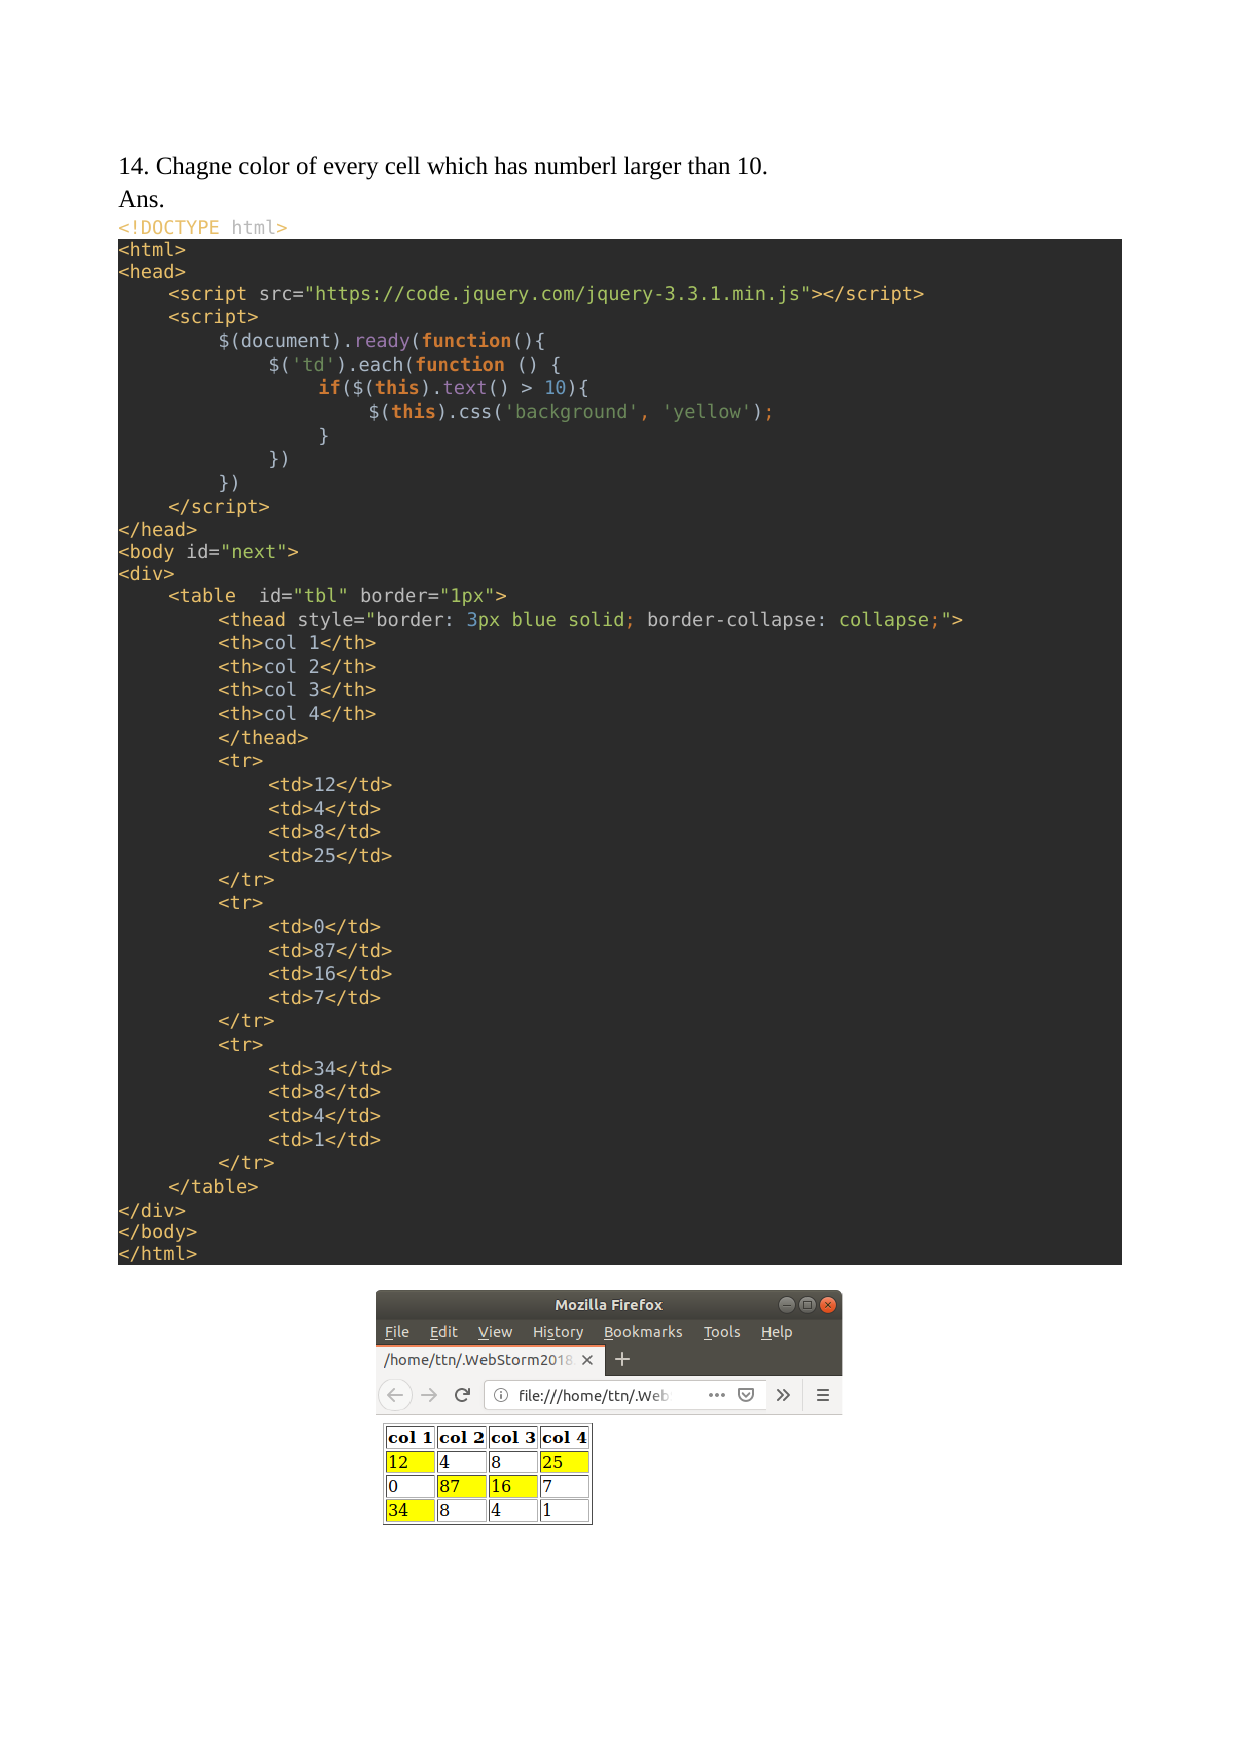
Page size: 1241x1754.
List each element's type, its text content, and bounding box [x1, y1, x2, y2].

text <tr> [118, 750, 1122, 774]
text } [118, 425, 1122, 448]
picture [376, 1290, 843, 1650]
text <td>4</td> [118, 798, 1122, 821]
text </html> [118, 1243, 1122, 1265]
text <script> [118, 306, 1122, 330]
text if($(this).text() > 10){ [118, 377, 1122, 401]
text <td>34</td> [118, 1058, 1122, 1081]
text <body id="next"> [118, 541, 1122, 563]
text <td>16</td> [118, 963, 1122, 987]
text <th>col 4</th> [118, 703, 1122, 727]
text </head> [118, 519, 1122, 541]
text <table id="tbl" border="1px"> [118, 585, 1122, 608]
text <th>col 3</th> [118, 679, 1122, 703]
text <thead style="border: 3px blue solid; border-collapse: collapse;"> [118, 608, 1122, 632]
text }) [118, 472, 1122, 496]
text </table> [118, 1176, 1122, 1200]
text </div> [118, 1200, 1122, 1222]
text <td>0</td> [118, 916, 1122, 939]
text <td>87</td> [118, 939, 1122, 963]
text <td>25</td> [118, 845, 1122, 869]
text </body> [118, 1222, 1122, 1243]
text <td>4</td> [118, 1105, 1122, 1129]
text </script> [118, 496, 1122, 519]
text <td>1</td> [118, 1129, 1122, 1152]
text </tr> [118, 1152, 1122, 1176]
text <td>8</td> [118, 821, 1122, 845]
text </thead> [118, 727, 1122, 750]
text <div> [118, 563, 1122, 585]
text <th>col 1</th> [118, 632, 1122, 656]
text <html> [118, 239, 1122, 261]
text Ans. [118, 184, 1122, 213]
text <tr> [118, 1034, 1122, 1058]
text <!DOCTYPE html> [118, 217, 1122, 239]
text }) [118, 448, 1122, 472]
text <tr> [118, 892, 1122, 916]
text $(document).ready(function(){ [118, 330, 1122, 354]
text <script src="https://code.jquery.com/jquery-3.3.1.min.js"></script> [118, 283, 1122, 306]
text <head> [118, 261, 1122, 283]
text <td>7</td> [118, 987, 1122, 1011]
text <td>8</td> [118, 1081, 1122, 1105]
text $(this).css('background', 'yellow'); [118, 401, 1122, 425]
text </tr> [118, 869, 1122, 892]
text <th>col 2</th> [118, 656, 1122, 679]
text 14. Chagne color of every cell which has numberl larger than 10. [118, 151, 1122, 180]
text <td>12</td> [118, 774, 1122, 798]
text $('td').each(function () { [118, 354, 1122, 377]
text </tr> [118, 1011, 1122, 1034]
